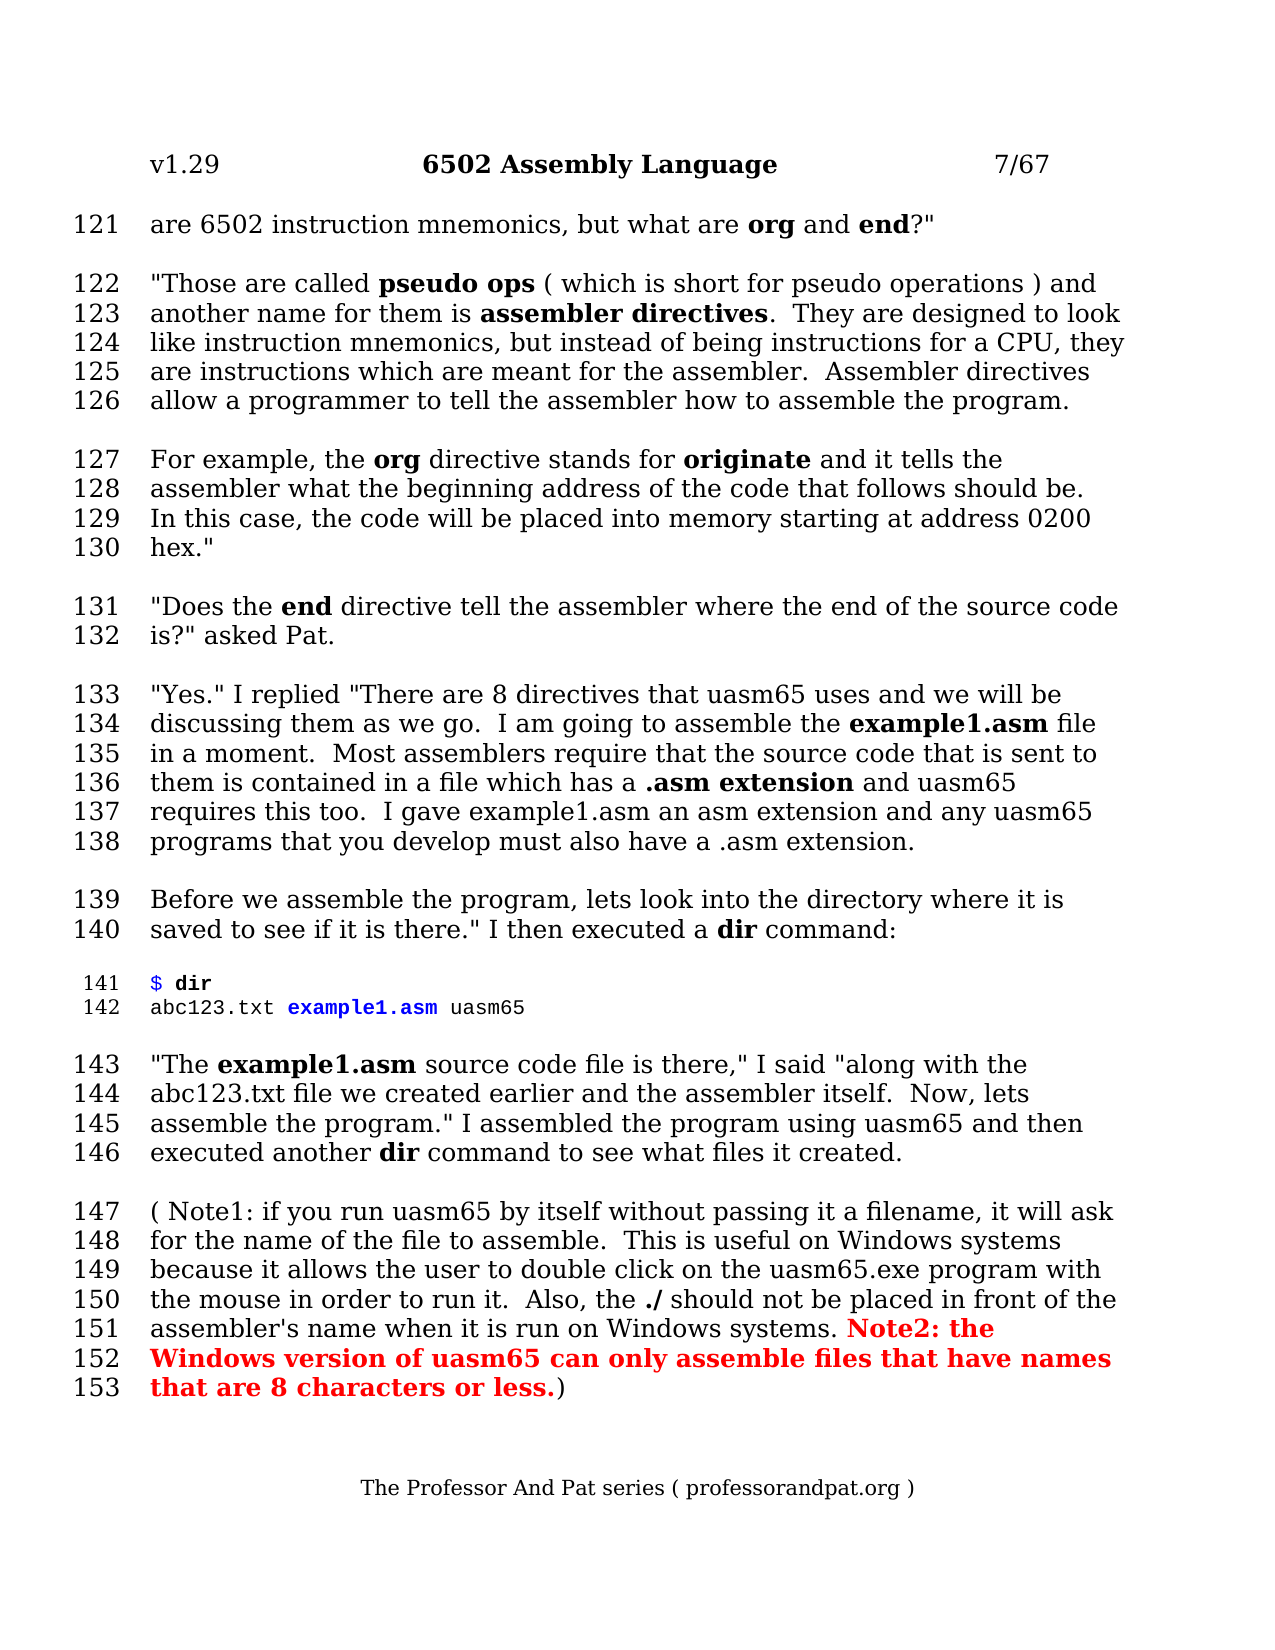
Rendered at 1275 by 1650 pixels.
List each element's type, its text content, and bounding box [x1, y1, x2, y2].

text Before we assemble the program, lets look into the directory where it is saved to see if it is there." I then executed a dir command: [150, 885, 1125, 944]
text $ dir [150, 973, 1125, 997]
text abc123.txt example1.asm uasm65 [150, 997, 1125, 1021]
text "Does the end directive tell the assembler where the end of the source code is?" asked Pat. [150, 592, 1125, 651]
text are 6502 instruction mnemonics, but what are org and end?" [150, 210, 1125, 239]
text "The example1.asm source code file is there," I said "along with the abc123.txt file we created earlier and the assembler itself. Now, lets assemble the program." I assembled the program using uasm65 and then executed another dir command to see what files it created. [150, 1050, 1125, 1168]
text For example, the org directive stands for originate and it tells the assembler what the beginning address of the code that follows should be. In this case, the code will be placed into memory starting at address 0200 hex." [150, 445, 1125, 562]
text "Yes." I replied "There are 8 directives that uasm65 uses and we will be discussing them as we go. I am going to assemble the example1.asm file in a moment. Most assemblers require that the source code that is sent to them is contained in a file which has a .asm extension and uasm65 requires this too. I gave example1.asm an asm extension and any uasm65 programs that you develop must also have a .asm extension. [150, 680, 1125, 856]
text ( Note1: if you run uasm65 by itself without passing it a filename, it will ask for the name of the file to assemble. This is useful on Windows systems because it allows the user to double click on the uasm65.exe program with the mouse in order to run it. Also, the ./ should not be placed in front of the assembler's name when it is run on Windows systems. Note2: the Windows version of uasm65 can only assemble files that have names that are 8 characters or less.) [150, 1197, 1125, 1403]
text "Those are called pseudo ops ( which is short for pseudo operations ) and another name for them is assembler directives. They are designed to look like instruction mnemonics, but instead of being instructions for a CPU, they are instructions which are meant for the assembler. Assembler directives allow a programmer to tell the assembler how to assemble the program. [150, 269, 1125, 416]
